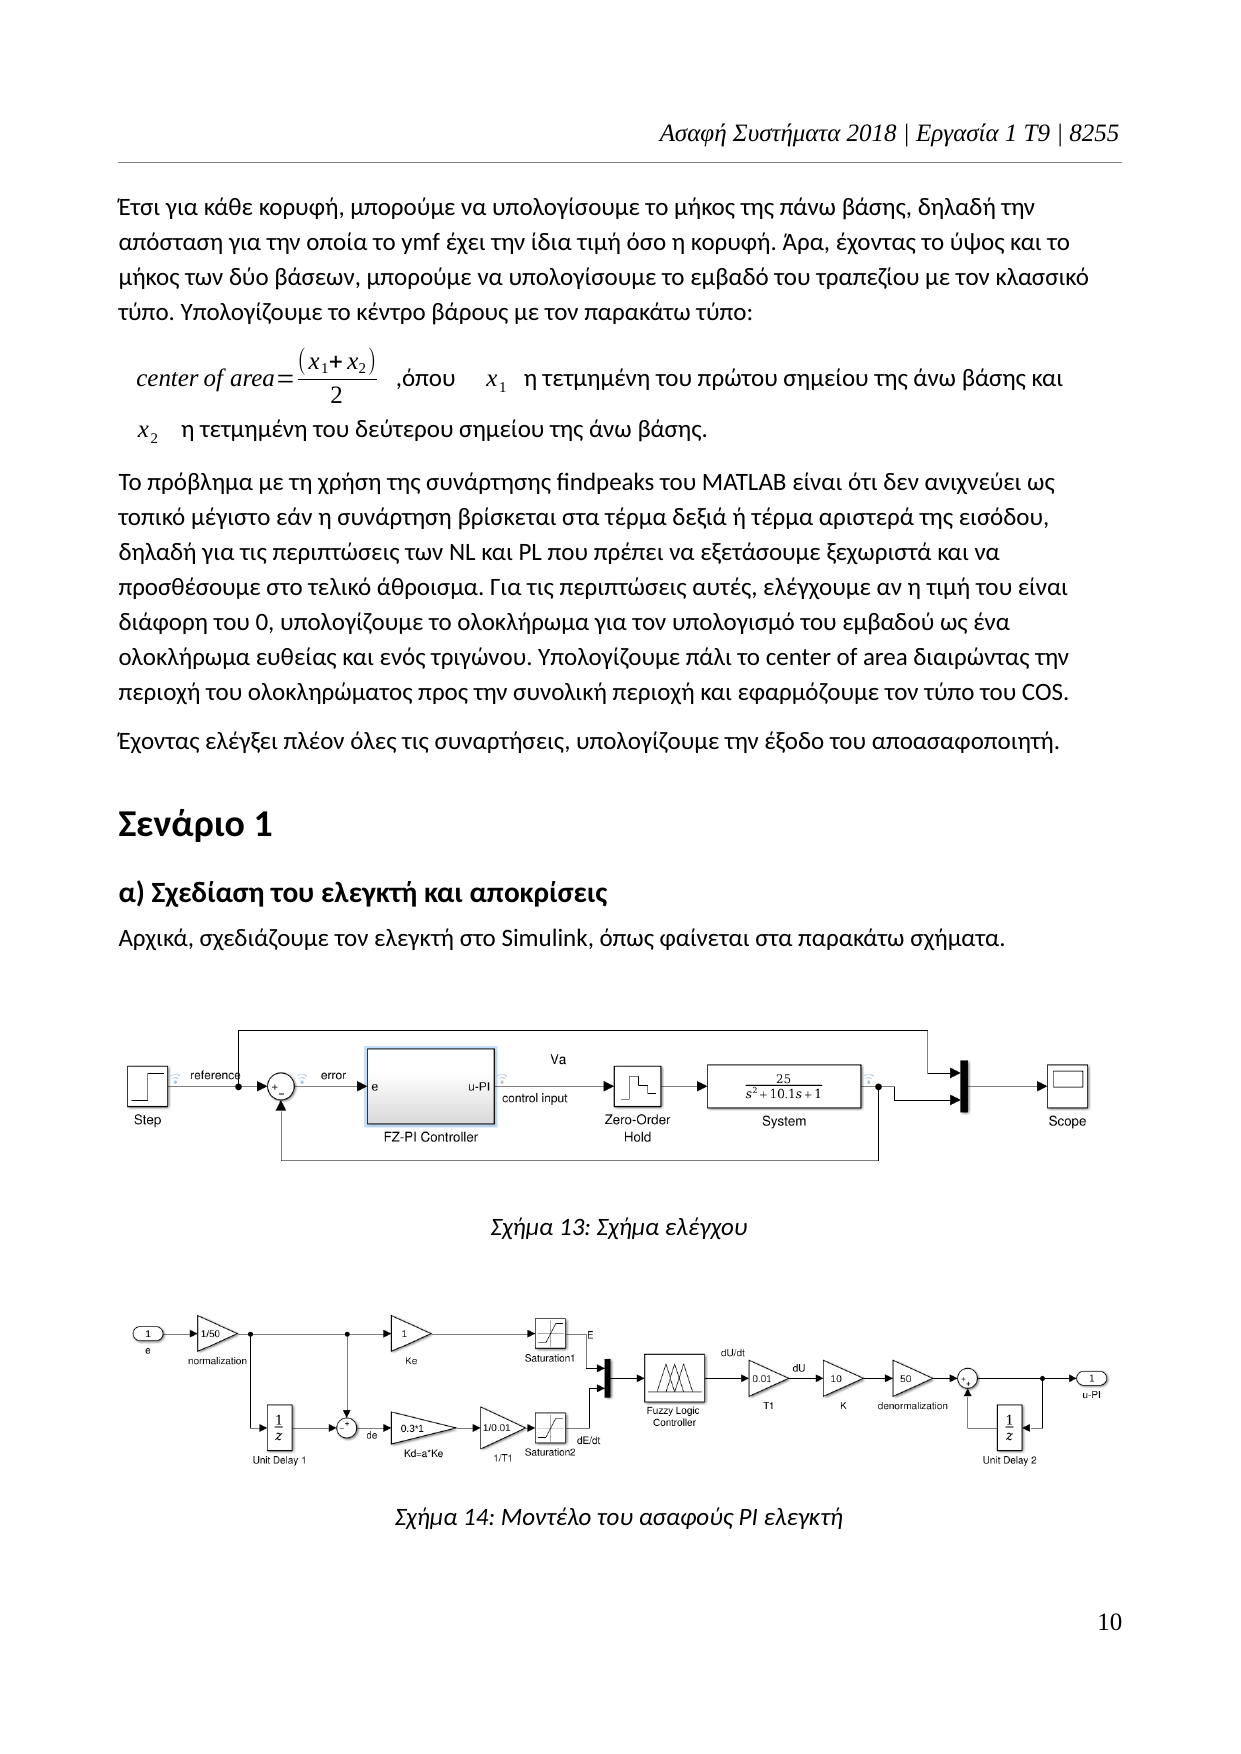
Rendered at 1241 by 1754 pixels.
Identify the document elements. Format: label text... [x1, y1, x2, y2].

text Σχήμα 14: Μοντέλο του ασαφούς PI ελεγκτή [118, 1501, 1122, 1532]
text Έτσι για κάθε κορυφή, μπορούμε να υπολογίσουμε το μήκος της πάνω βάσης, δηλαδή την απόσταση για την οποία το ymf έχει την ίδια τιμή όσο η κορυφή. Άρα, έχοντας το ύψος και το μήκος των δύο βάσεων, μπορούμε να υπολογίσουμε το εμβαδό του τραπεζίου με τον κλασσικό τύπο. Υπολογίζουμε το κέντρο βάρους με τον παρακάτω τύπο: [118, 191, 1122, 327]
subtitle Σενάριο 1 [118, 800, 1122, 846]
text Αρχικά, σχεδιάζουμε τον ελεγκτή στο Simulink, όπως φαίνεται στα παρακάτω σχήματα. [118, 922, 1122, 952]
picture [118, 1295, 1122, 1501]
picture [118, 983, 1122, 1205]
text Το πρόβλημα με τη χρήση της συνάρτησης findpeaks του MATLAB είναι ότι δεν ανιχνεύει ως τοπικό μέγιστο εάν η συνάρτηση βρίσκεται στα τέρμα δεξιά ή τέρμα αριστερά της εισόδου, δηλαδή για τις περιπτώσεις των NL και PL που πρέπει να εξετάσουμε ξεχωριστά και να προσθέσουμε στο τελικό άθροισμα. Για τις περιπτώσεις αυτές, ελέγχουμε αν η τιμή του είναι διάφορη του 0, υπολογίζουμε το ολοκλήρωμα για τον υπολογισμό του εμβαδού ως ένα ολοκλήρωμα ευθείας και ενός τριγώνου. Υπολογίζουμε πάλι το center of area διαιρώντας την περιοχή του ολοκληρώματος προς την συνολική περιοχή και εφαρμόζουμε τον τύπο του COS. [118, 466, 1122, 706]
text Έχοντας ελέγξει πλέον όλες τις συναρτήσεις, υπολογίζουμε την έξοδο του αποασαφοποιητή. [118, 726, 1122, 756]
text ,όπου η τετμημένη του πρώτου σημείου της άνω βάσης και η τετμημένη του δεύτερου σημείου της άνω βάσης. [118, 346, 1122, 447]
subtitle α) Σχεδίαση του ελεγκτή και αποκρίσεις [118, 873, 1122, 909]
text Σχήμα 13: Σχήμα ελέγχου [118, 1205, 1122, 1241]
